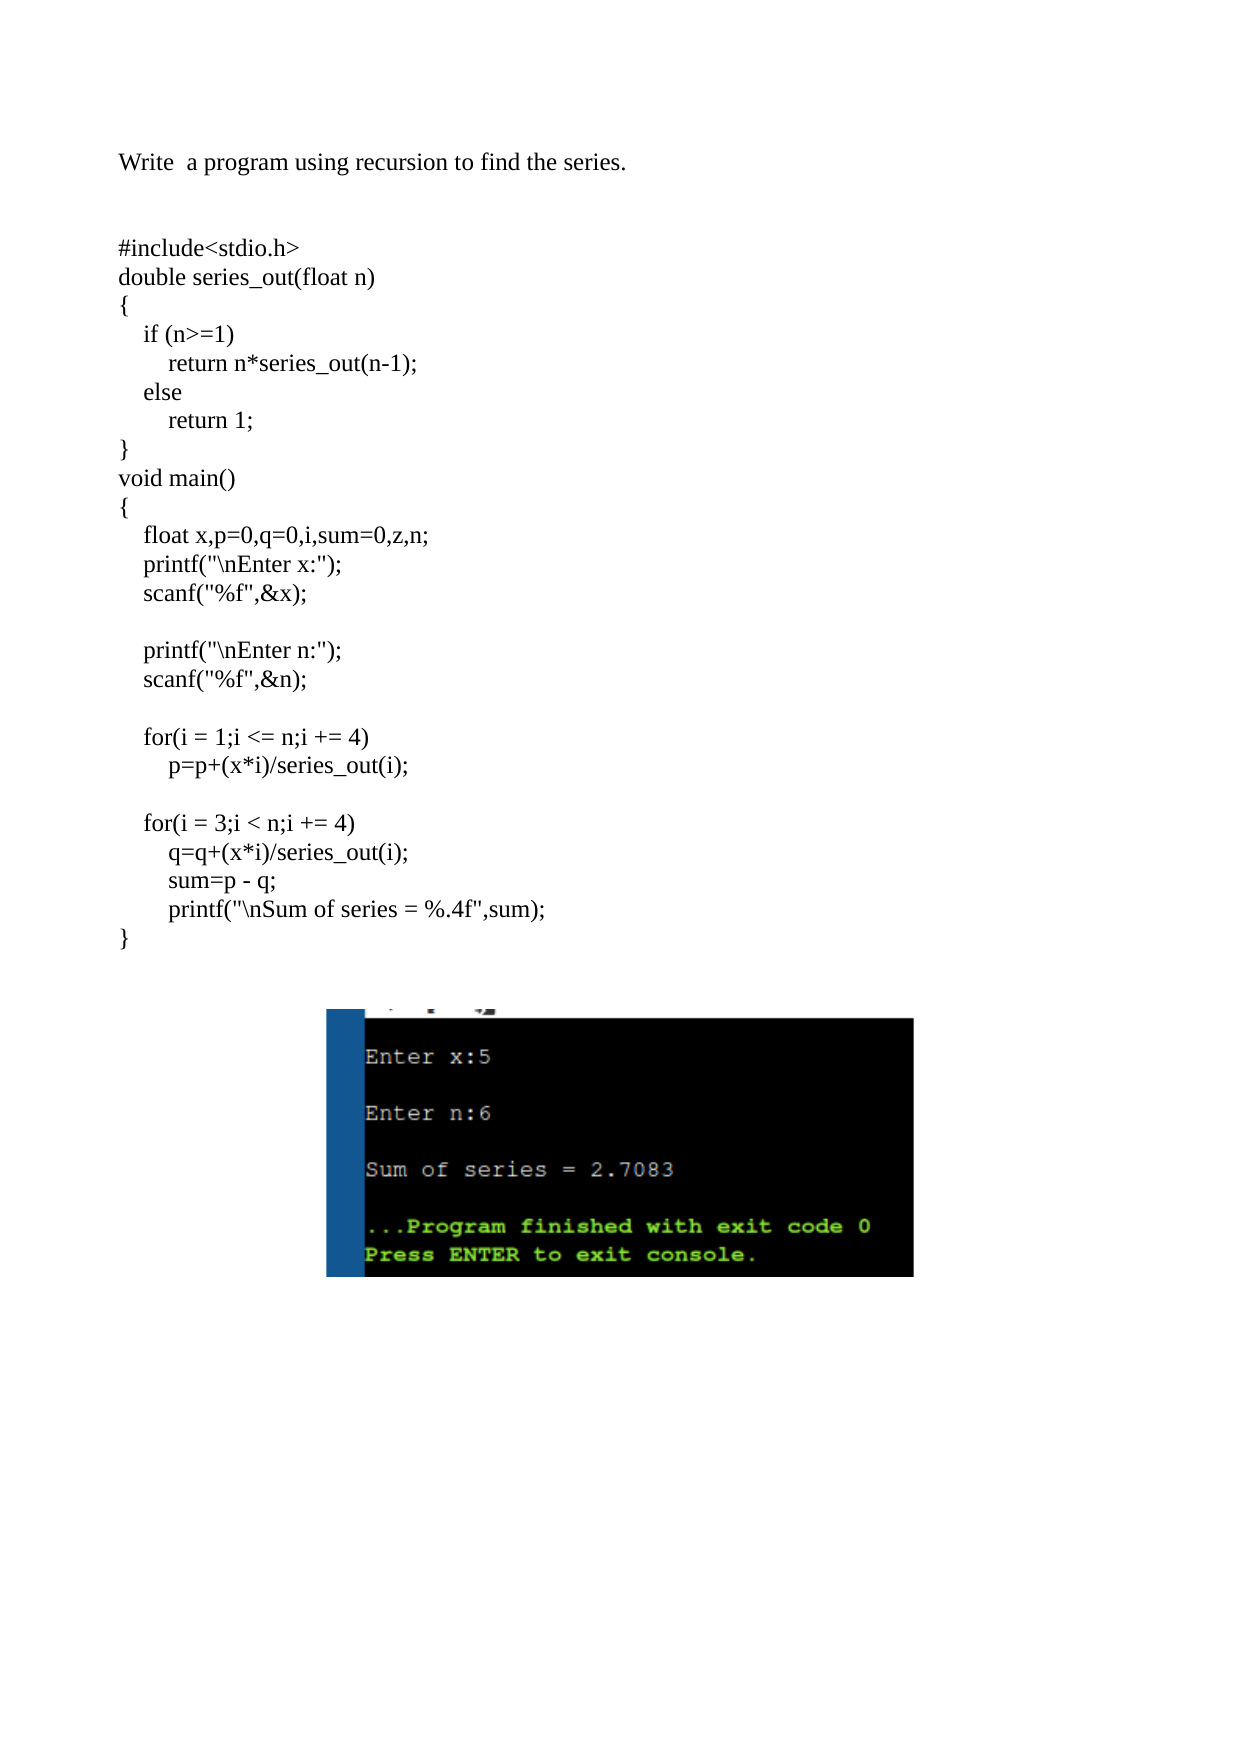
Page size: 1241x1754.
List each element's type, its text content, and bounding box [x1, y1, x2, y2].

text printf("\nSum of series = %.4f",sum); [118, 894, 1122, 923]
text printf("\nEnter x:"); [118, 549, 1122, 578]
text Write a program using recursion to find the series. [118, 147, 1122, 176]
text else [118, 377, 1122, 406]
text scanf("%f",&n); [118, 664, 1122, 693]
text return n*series_out(n-1); [118, 348, 1122, 377]
text for(i = 1;i <= n;i += 4) [118, 722, 1122, 751]
text } [118, 923, 1122, 952]
text { [118, 492, 1122, 521]
text float x,p=0,q=0,i,sum=0,z,n; [118, 521, 1122, 549]
text #include<stdio.h> [118, 233, 1122, 262]
text q=q+(x*i)/series_out(i); [118, 837, 1122, 866]
text if (n>=1) [118, 319, 1122, 348]
text scanf("%f",&x); [118, 578, 1122, 607]
text void main() [118, 463, 1122, 492]
text { [118, 291, 1122, 319]
picture [326, 1009, 914, 1277]
text sum=p - q; [118, 866, 1122, 894]
text printf("\nEnter n:"); [118, 636, 1122, 664]
text for(i = 3;i < n;i += 4) [118, 808, 1122, 837]
text } [118, 434, 1122, 463]
text p=p+(x*i)/series_out(i); [118, 751, 1122, 779]
text double series_out(float n) [118, 262, 1122, 291]
text return 1; [118, 406, 1122, 434]
